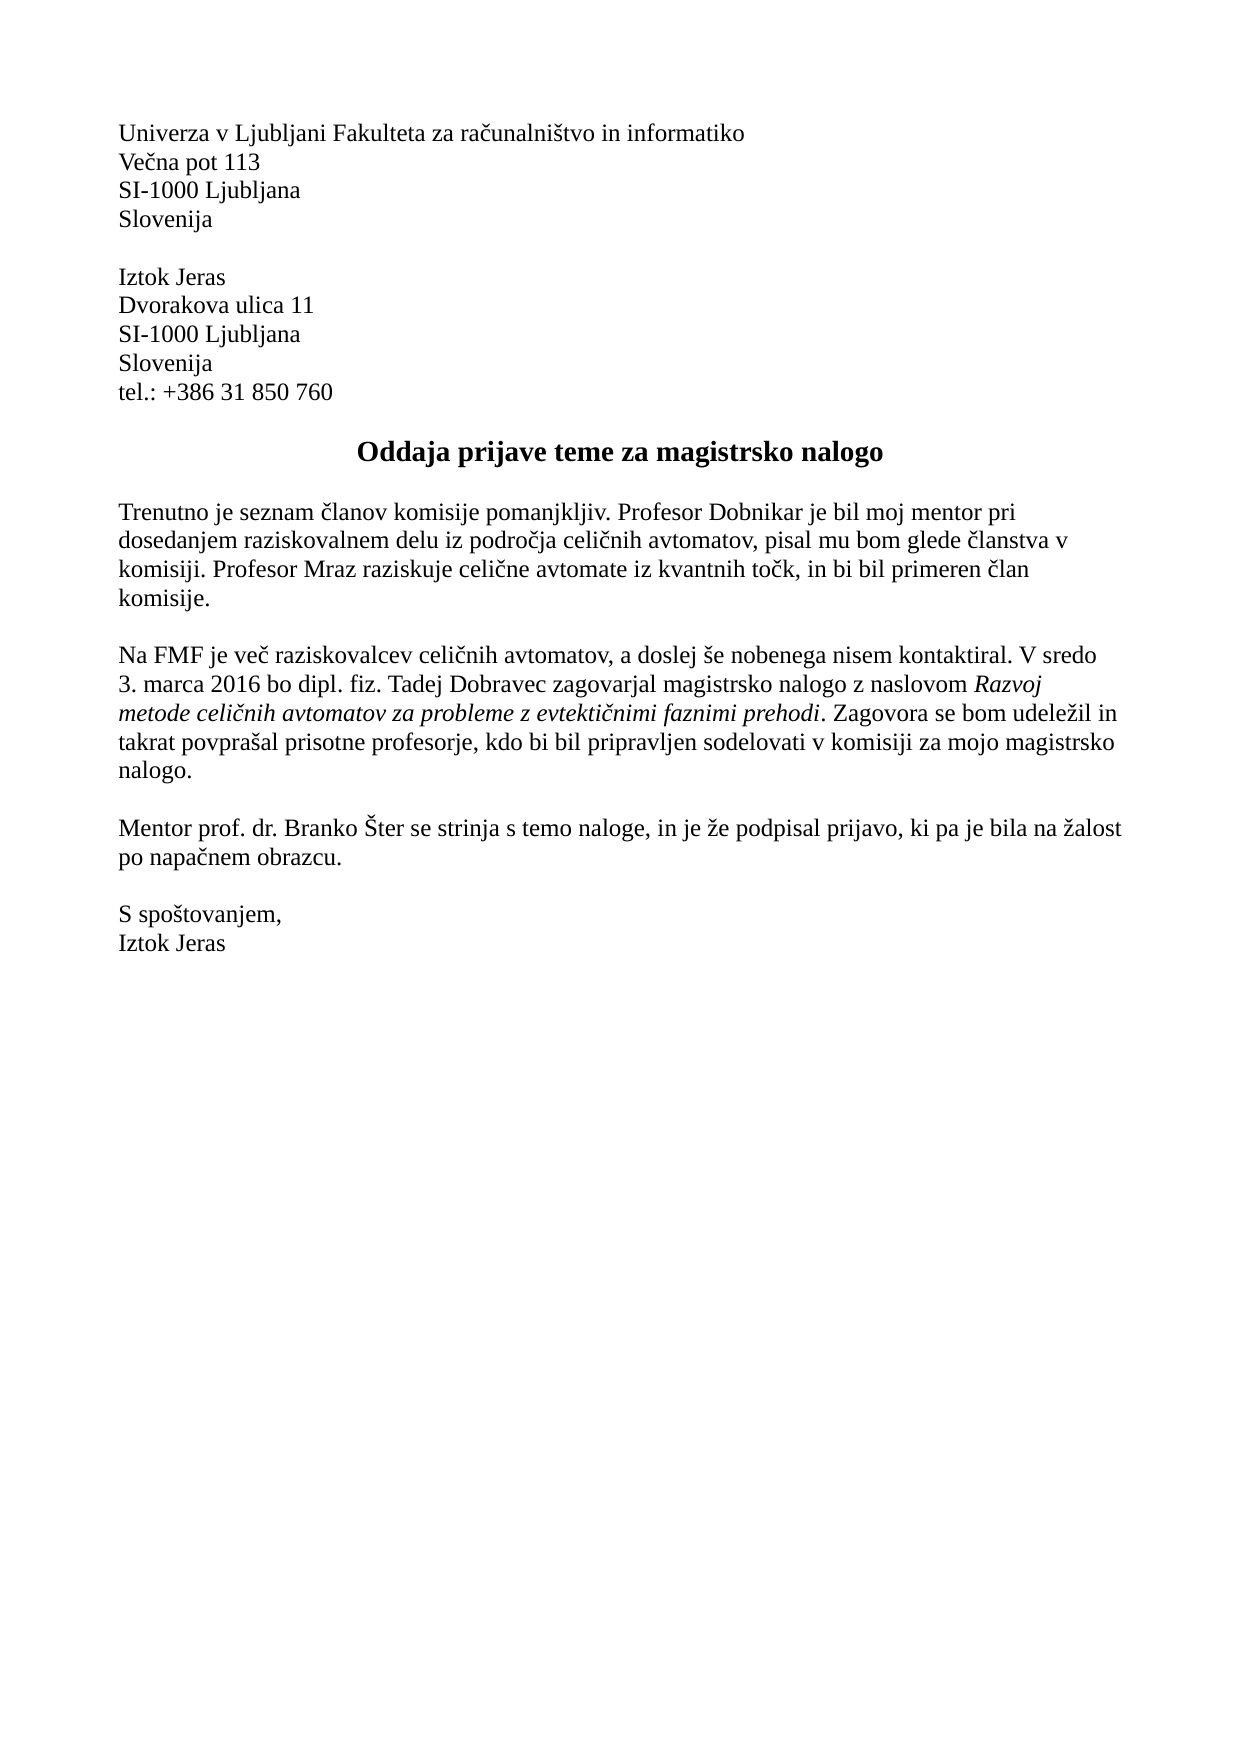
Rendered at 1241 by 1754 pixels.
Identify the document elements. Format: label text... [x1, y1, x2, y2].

text Mentor prof. dr. Branko Šter se strinja s temo naloge, in je že podpisal prijavo, ki pa je bila na žalost po napačnem obrazcu. [118, 813, 1122, 870]
text Iztok Jeras [118, 928, 1122, 957]
text Večna pot 113 [118, 147, 1122, 176]
text SI-1000 Ljubljana [118, 176, 1122, 204]
text Iztok Jeras [118, 262, 1122, 291]
text Dvorakova ulica 11 [118, 291, 1122, 319]
text Oddaja prijave teme za magistrsko nalogo [118, 434, 1122, 468]
text Trenutno je seznam članov komisije pomanjkljiv. Profesor Dobnikar je bil moj mentor pri dosedanjem raziskovalnem delu iz področja celičnih avtomatov, pisal mu bom glede članstva v komisiji. Profesor Mraz raziskuje celične avtomate iz kvantnih točk, in bi bil primeren član komisije. [118, 497, 1122, 612]
text tel.: +386 31 850 760 [118, 377, 1122, 406]
text Na FMF je več raziskovalcev celičnih avtomatov, a doslej še nobenega nisem kontaktiral. V sredo 3. marca 2016 bo dipl. fiz. Tadej Dobravec zagovarjal magistrsko nalogo z naslovom Razvoj metode celičnih avtomatov za probleme z evtektičnimi faznimi prehodi. Zagovora se bom udeležil in takrat povprašal prisotne profesorje, kdo bi bil pripravljen sodelovati v komisiji za mojo magistrsko nalogo. [118, 640, 1122, 784]
text SI-1000 Ljubljana [118, 319, 1122, 348]
text Slovenija [118, 204, 1122, 233]
text Slovenija [118, 348, 1122, 377]
text S spoštovanjem, [118, 899, 1122, 928]
text Univerza v Ljubljani Fakulteta za računalništvo in informatiko [118, 118, 1122, 147]
